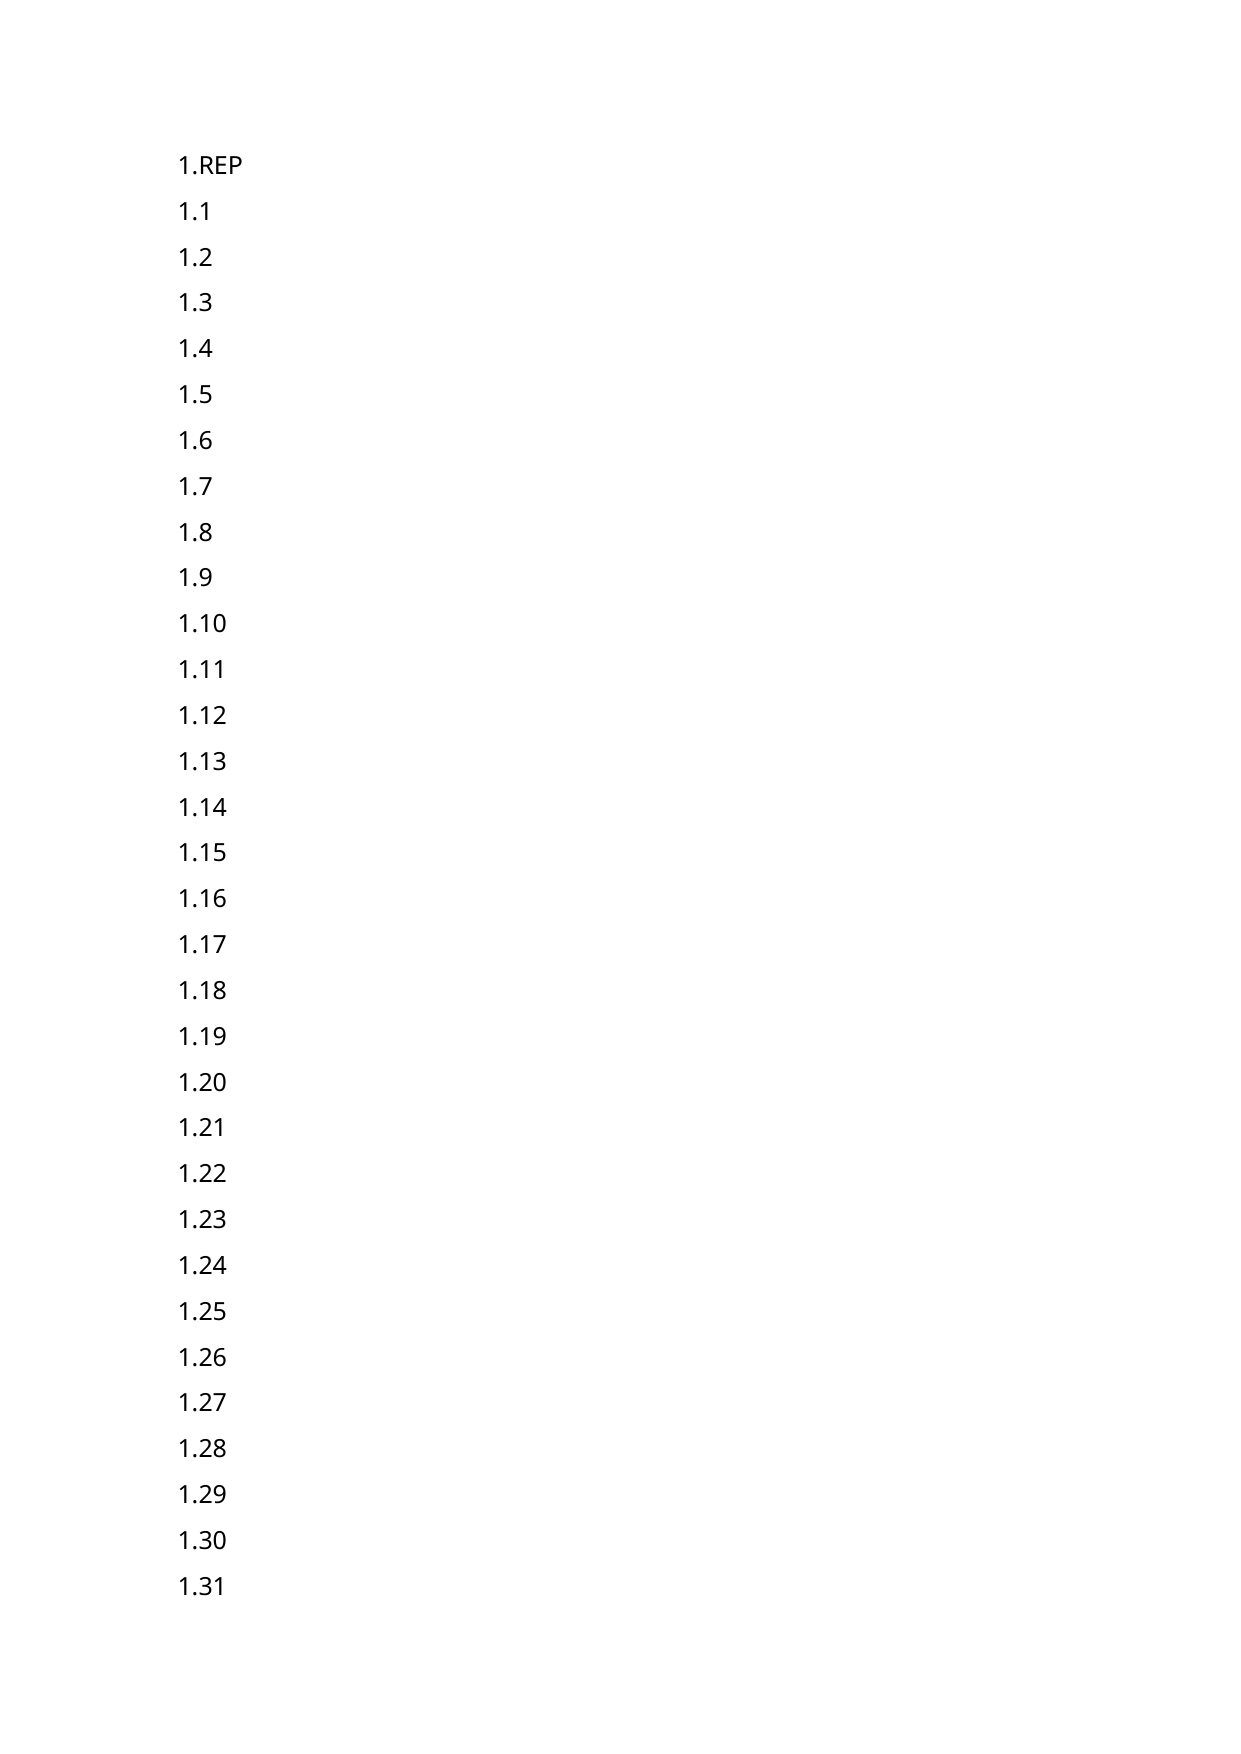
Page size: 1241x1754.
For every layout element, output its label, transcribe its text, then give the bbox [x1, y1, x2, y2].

subtitle REP [177, 148, 1063, 182]
